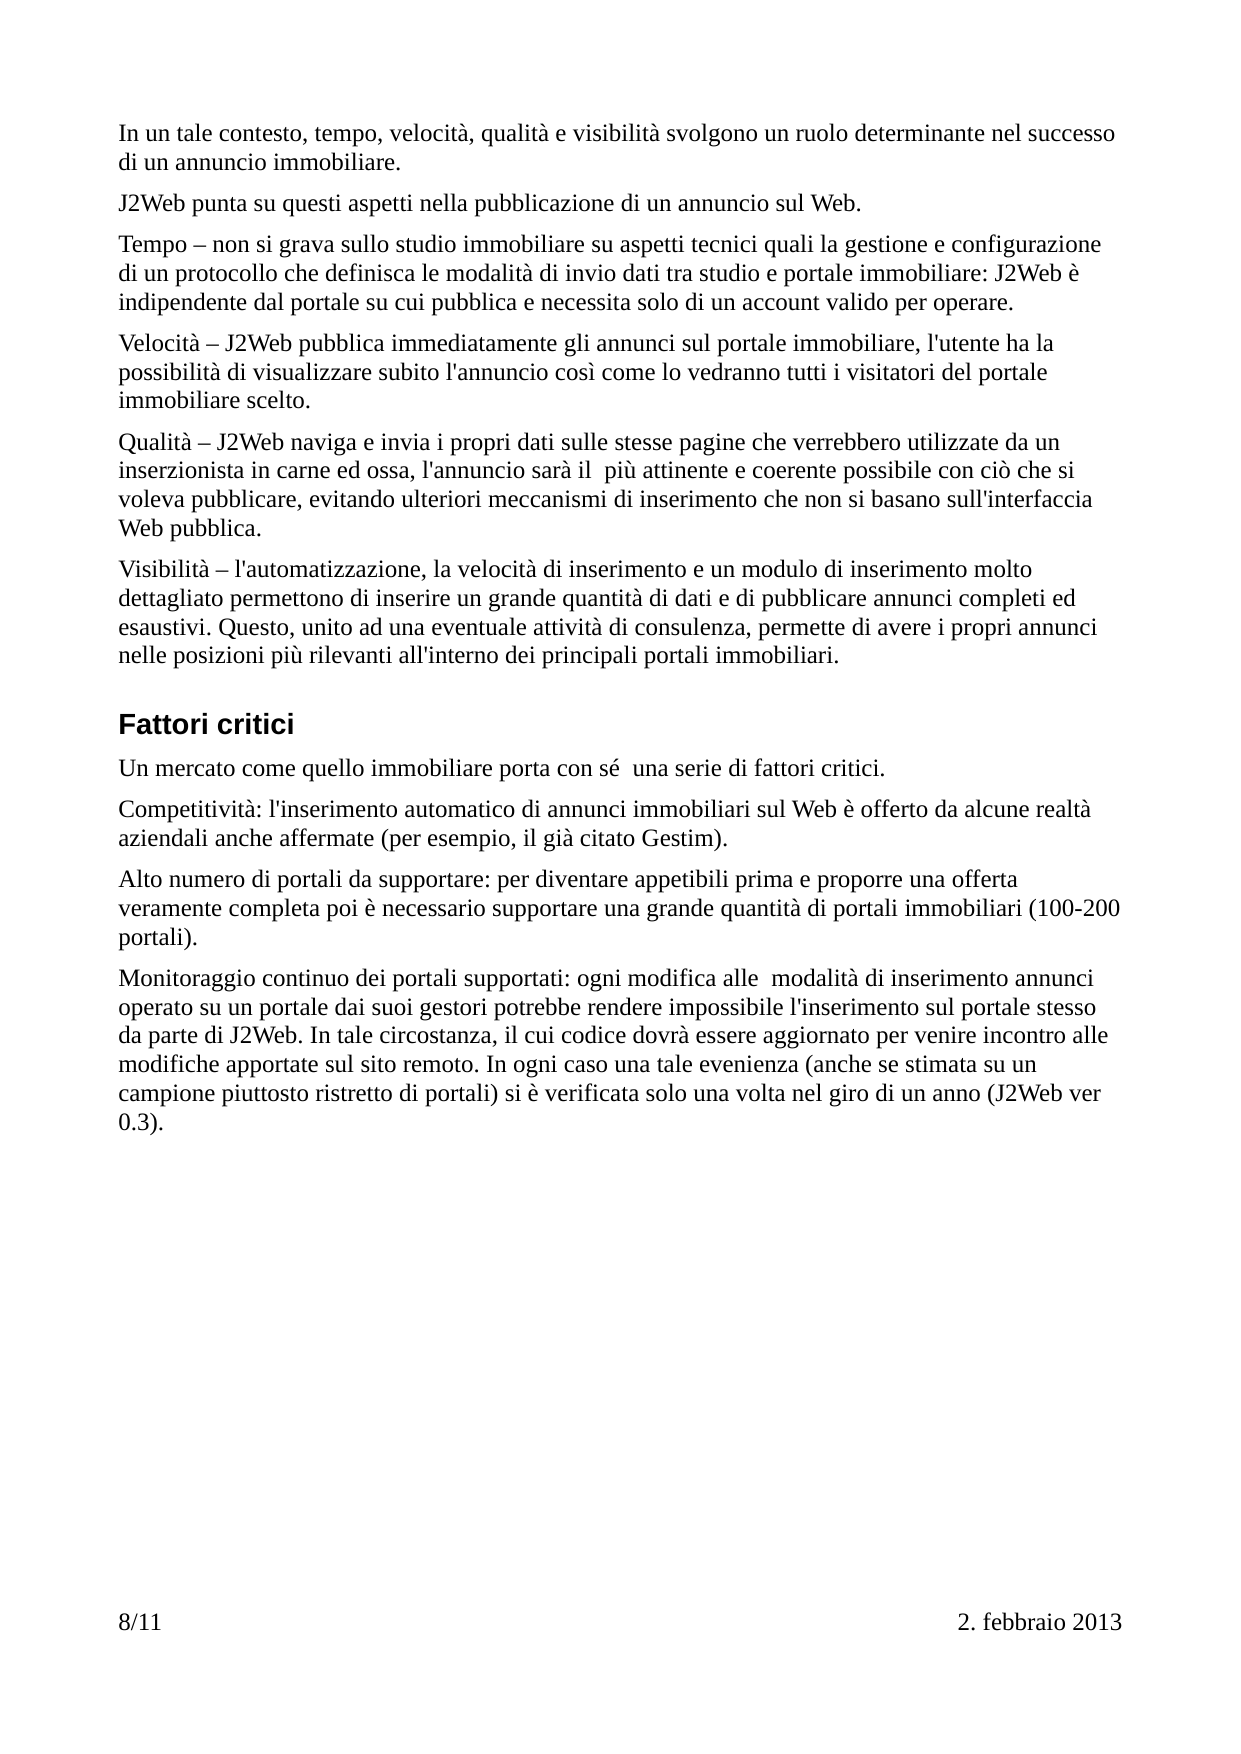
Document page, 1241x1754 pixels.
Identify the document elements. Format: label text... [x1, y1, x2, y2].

subtitle Fattori critici [118, 707, 1122, 740]
text Tempo – non si grava sullo studio immobiliare su aspetti tecnici quali la gestione e configurazione di un protocollo che definisca le modalità di invio dati tra studio e portale immobiliare: J2Web è indipendente dal portale su cui pubblica e necessita solo di un account valido per operare. [118, 229, 1122, 316]
text Alto numero di portali da supportare: per diventare appetibili prima e proporre una offerta veramente completa poi è necessario supportare una grande quantità di portali immobiliari (100-200 portali). [118, 864, 1122, 950]
text J2Web punta su questi aspetti nella pubblicazione di un annuncio sul Web. [118, 188, 1122, 217]
text Competitività: l'inserimento automatico di annunci immobiliari sul Web è offerto da alcune realtà aziendali anche affermate (per esempio, il già citato Gestim). [118, 794, 1122, 852]
text Monitoraggio continuo dei portali supportati: ogni modifica alle modalità di inserimento annunci operato su un portale dai suoi gestori potrebbe rendere impossibile l'inserimento sul portale stesso da parte di J2Web. In tale circostanza, il cui codice dovrà essere aggiornato per venire incontro alle modifiche apportate sul sito remoto. In ogni caso una tale evenienza (anche se stimata su un campione piuttosto ristretto di portali) si è verificata solo una volta nel giro di un anno (J2Web ver 0.3). [118, 963, 1122, 1135]
text In un tale contesto, tempo, velocità, qualità e visibilità svolgono un ruolo determinante nel successo di un annuncio immobiliare. [118, 118, 1122, 176]
text Visibilità – l'automatizzazione, la velocità di inserimento e un modulo di inserimento molto dettagliato permettono di inserire un grande quantità di dati e di pubblicare annunci completi ed esaustivi. Questo, unito ad una eventuale attività di consulenza, permette di avere i propri annunci nelle posizioni più rilevanti all'interno dei principali portali immobiliari. [118, 554, 1122, 669]
text Velocità – J2Web pubblica immediatamente gli annunci sul portale immobiliare, l'utente ha la possibilità di visualizzare subito l'annuncio così come lo vedranno tutti i visitatori del portale immobiliare scelto. [118, 328, 1122, 414]
text Un mercato come quello immobiliare porta con sé una serie di fattori critici. [118, 753, 1122, 782]
text Qualità – J2Web naviga e invia i propri dati sulle stesse pagine che verrebbero utilizzate da un inserzionista in carne ed ossa, l'annuncio sarà il più attinente e coerente possibile con ciò che si voleva pubblicare, evitando ulteriori meccanismi di inserimento che non si basano sull'interfaccia Web pubblica. [118, 427, 1122, 542]
